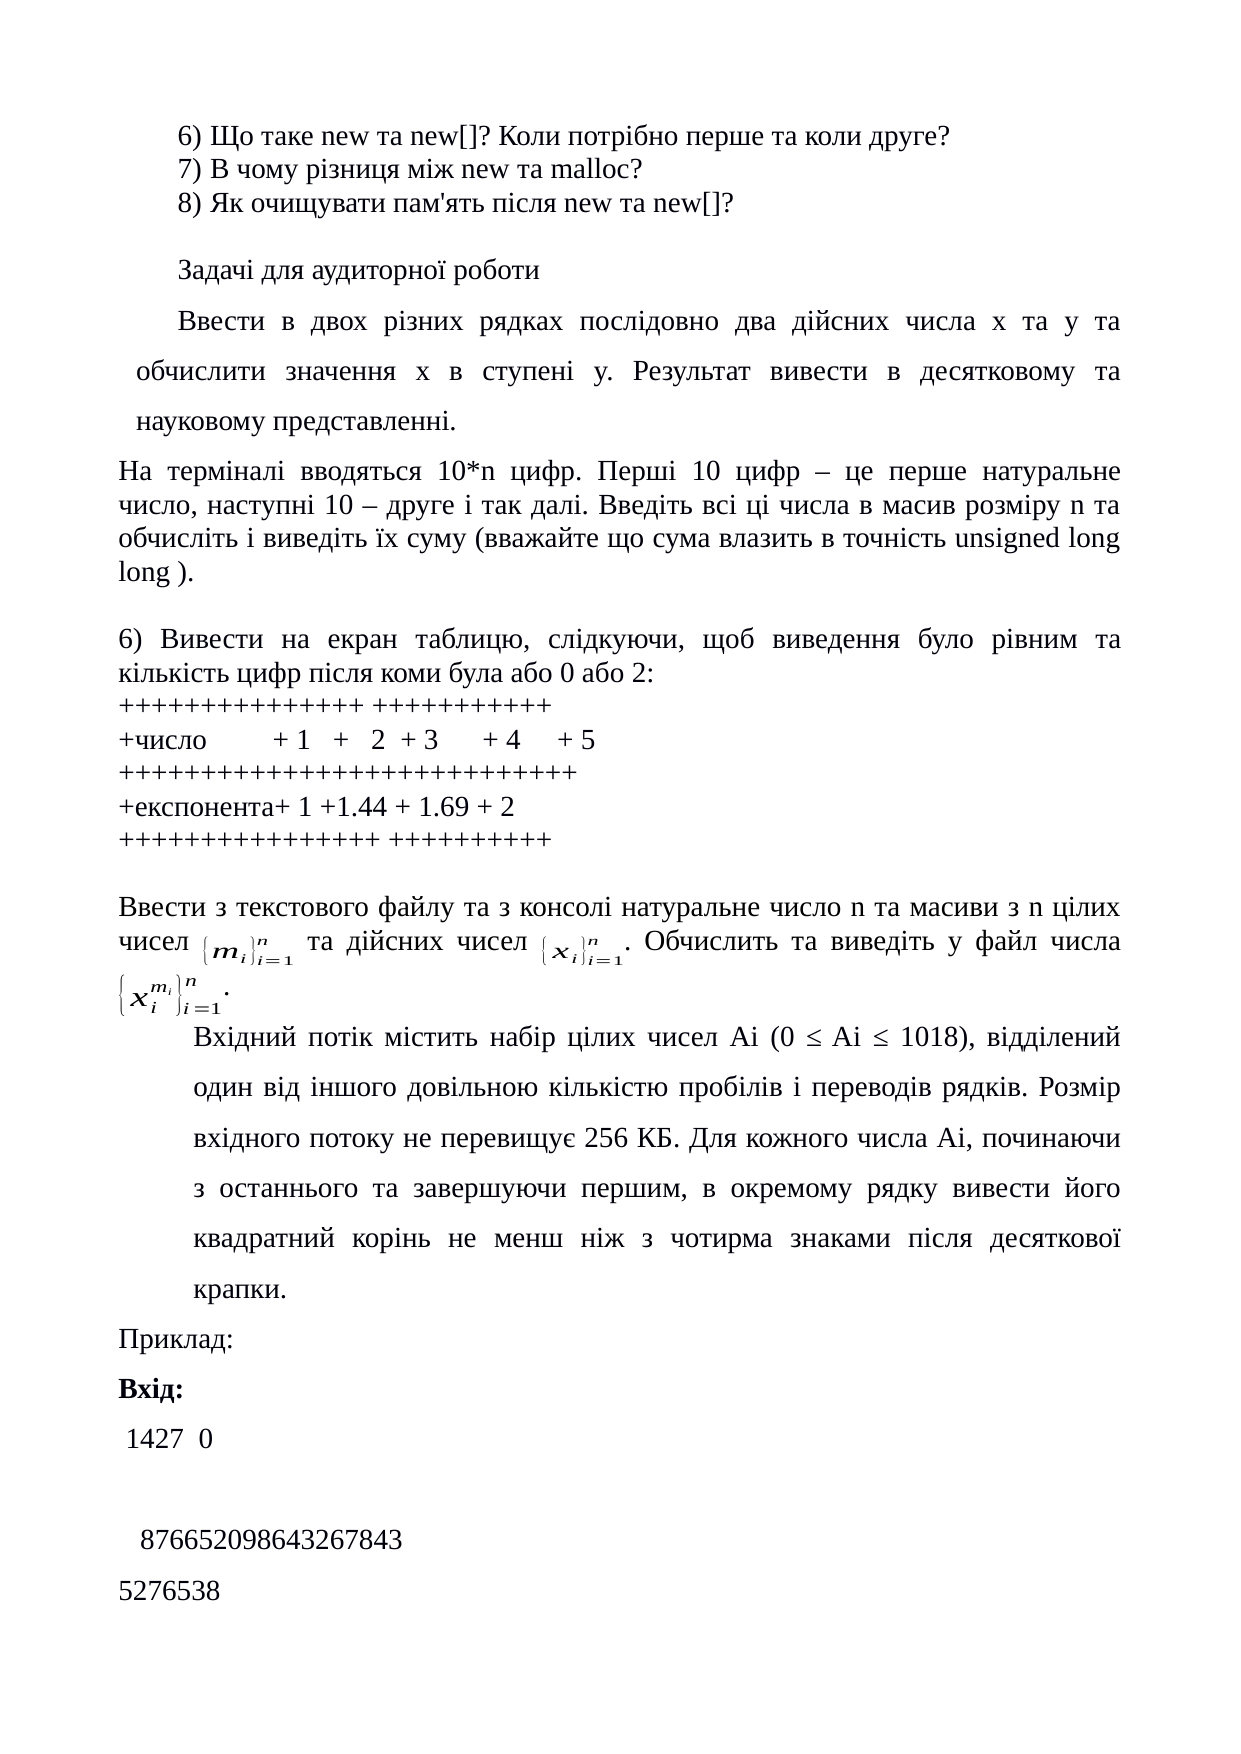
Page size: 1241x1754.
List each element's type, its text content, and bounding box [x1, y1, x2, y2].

text 1427 0 [118, 1422, 1122, 1455]
text Задачі для аудиторної роботи [136, 252, 1122, 286]
text +число + 1 + 2 + 3 + 4 + 5 [118, 722, 1122, 755]
text Вхід: [118, 1371, 1122, 1405]
text Ввести в двох різних рядках послідовно два дійсних числа x та y та обчислити значення x в ступені y. Результат вивести в десятковому та науковому представленні. [136, 303, 1122, 437]
text +експонента+ 1 +1.44 + 1.69 + 2 [118, 789, 1122, 822]
text Приклад: [118, 1321, 1122, 1354]
text ++++++++++++++++ ++++++++++ [118, 822, 1122, 856]
text 5276538 [118, 1573, 1122, 1606]
text 876652098643267843 [118, 1522, 1122, 1556]
text Ввести з текстового файлу та з консолі натуральне число n та масиви з n цілих чисел та дійсних чисел . Обчислить та виведіть у файл числа . [118, 889, 1122, 1019]
text Вхідний потік містить набір цілих чисел Ai (0 ≤ Ai ≤ 1018), відділений один від іншого довільною кількістю пробілів і переводів рядків. Розмір вхідного потоку не перевищує 256 КБ. Для кожного числа Ai, починаючи з останнього та завершуючи першим, в окремому рядку вивести його квадратний корінь не менш ніж з чотирма знаками після десяткової крапки. [193, 1019, 1122, 1304]
text ++++++++++++++++++++++++++++ [118, 755, 1122, 789]
list В чому різниця між new та malloc? [136, 152, 1122, 185]
text +++++++++++++++ +++++++++++ [118, 688, 1122, 722]
list Як очищувати пам'ять після new та new[]? [136, 185, 1122, 219]
list Що таке new та new[]? Коли потрібно перше та коли друге? [136, 118, 1122, 152]
text На терміналі вводяться 10*n цифр. Перші 10 цифр – це перше натуральне число, наступні 10 – друге і так далі. Введіть всі ці числа в масив розміру n та обчисліть і виведіть їх суму (вважайте що сума влазить в точність unsigned long long ). [118, 453, 1122, 588]
text 6) Вивести на екран таблицю, слідкуючи, щоб виведення було рівним та кількість цифр після коми була або 0 або 2: [118, 621, 1122, 688]
